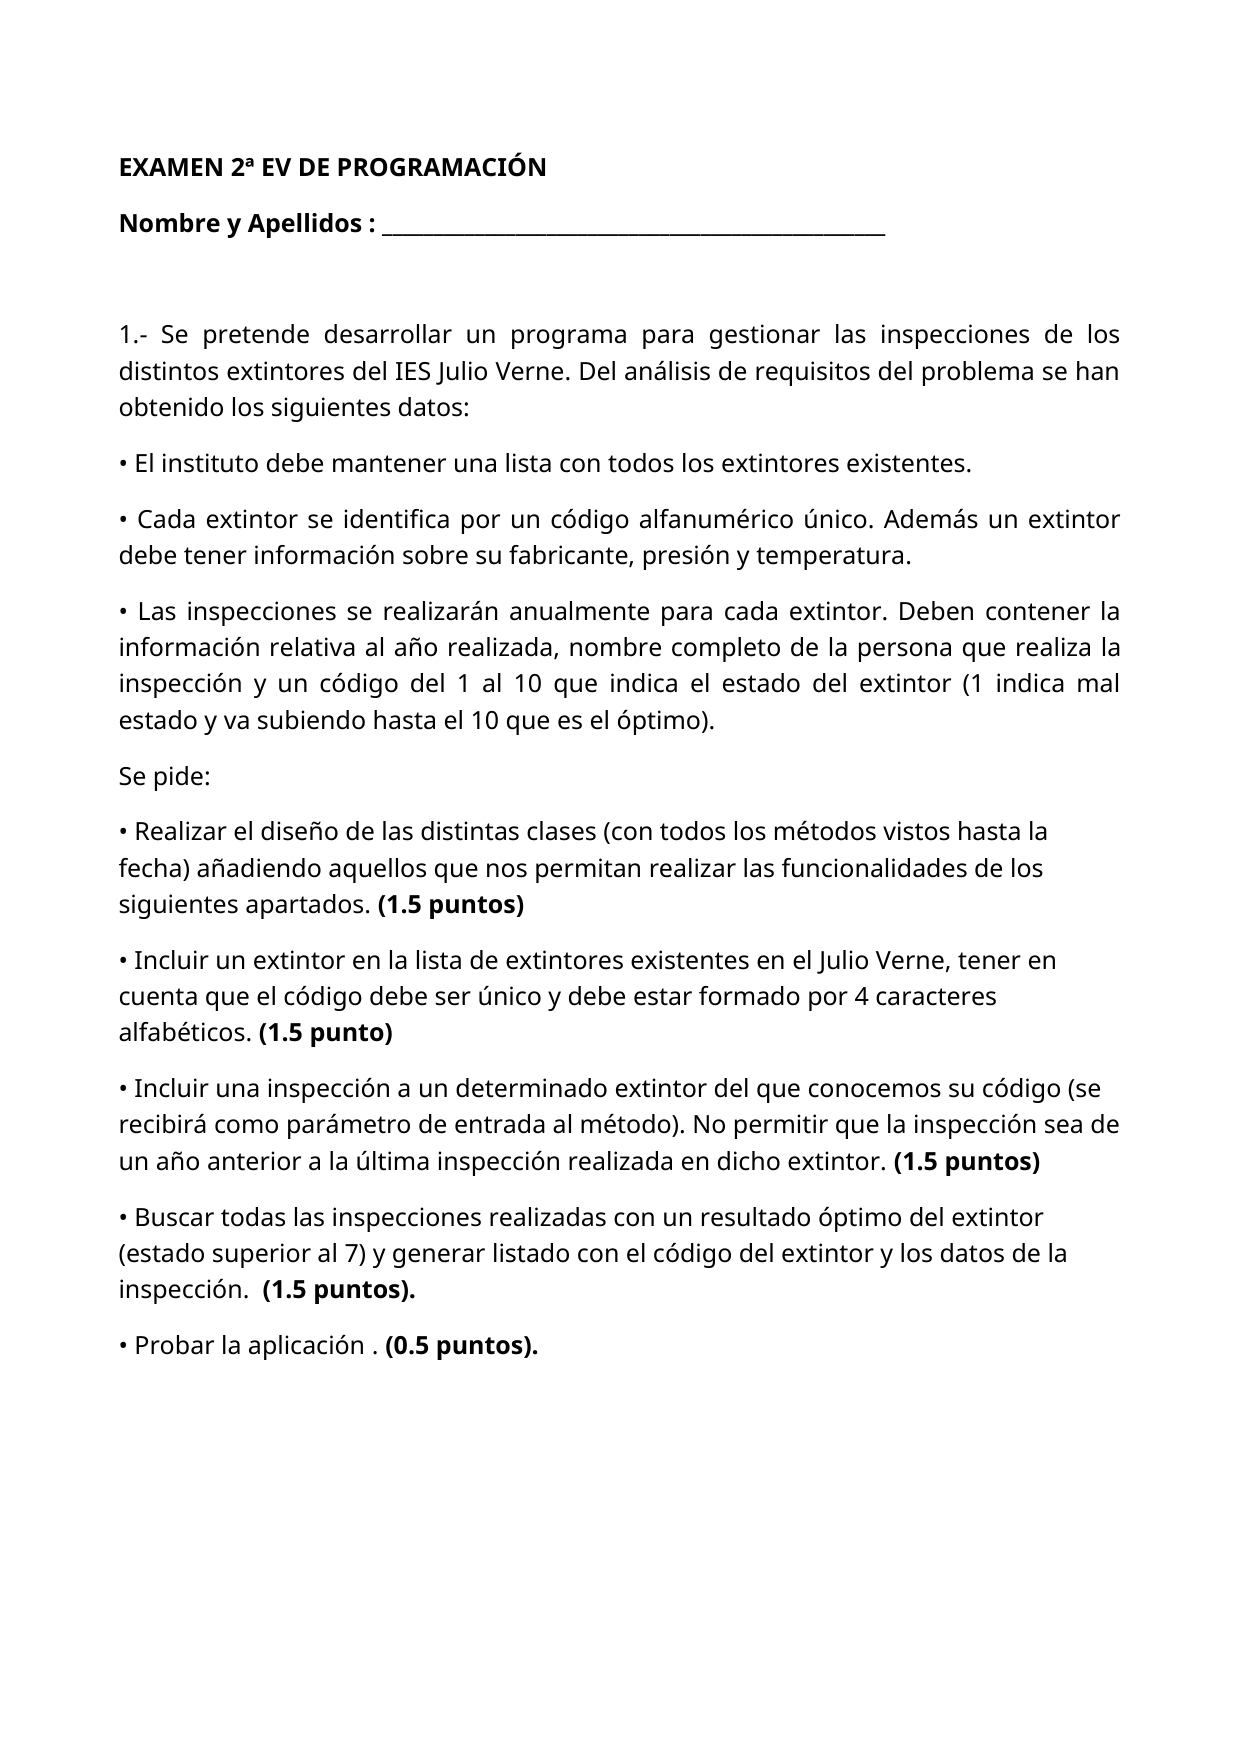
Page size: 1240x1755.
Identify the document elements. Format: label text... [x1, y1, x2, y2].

text Nombre y Apellidos : _________________________________________________ [118, 206, 1122, 240]
text • Realizar el diseño de las distintas clases (con todos los métodos vistos hasta la fecha) añadiendo aquellos que nos permitan realizar las funcionalidades de los siguientes apartados. (1.5 puntos) [118, 814, 1122, 921]
text • Buscar todas las inspecciones realizadas con un resultado óptimo del extintor (estado superior al 7) y generar listado con el código del extintor y los datos de la inspección. (1.5 puntos). [118, 1199, 1122, 1306]
text 1.- Se pretende desarrollar un programa para gestionar las inspecciones de los distintos extintores del IES Julio Verne. Del análisis de requisitos del problema se han obtenido los siguientes datos: [118, 317, 1122, 424]
text • Cada extintor se identifica por un código alfanumérico único. Además un extintor debe tener información sobre su fabricante, presión y temperatura. [118, 501, 1122, 572]
text • Las inspecciones se realizarán anualmente para cada extintor. Deben contener la información relativa al año realizada, nombre completo de la persona que realiza la inspección y un código del 1 al 10 que indica el estado del extintor (1 indica mal estado y va subiendo hasta el 10 que es el óptimo). [118, 593, 1122, 737]
text • El instituto debe mantener una lista con todos los extintores existentes. [118, 446, 1122, 480]
text • Probar la aplicación . (0.5 puntos). [118, 1328, 1122, 1362]
text • Incluir un extintor en la lista de extintores existentes en el Julio Verne, tener en cuenta que el código debe ser único y debe estar formado por 4 caracteres alfabéticos. (1.5 punto) [118, 942, 1122, 1049]
text Se pide: [118, 758, 1122, 792]
text EXAMEN 2ª EV DE PROGRAMACIÓN [118, 150, 1122, 184]
text • Incluir una inspección a un determinado extintor del que conocemos su código (se recibirá como parámetro de entrada al método). No permitir que la inspección sea de un año anterior a la última inspección realizada en dicho extintor. (1.5 puntos) [118, 1071, 1122, 1178]
